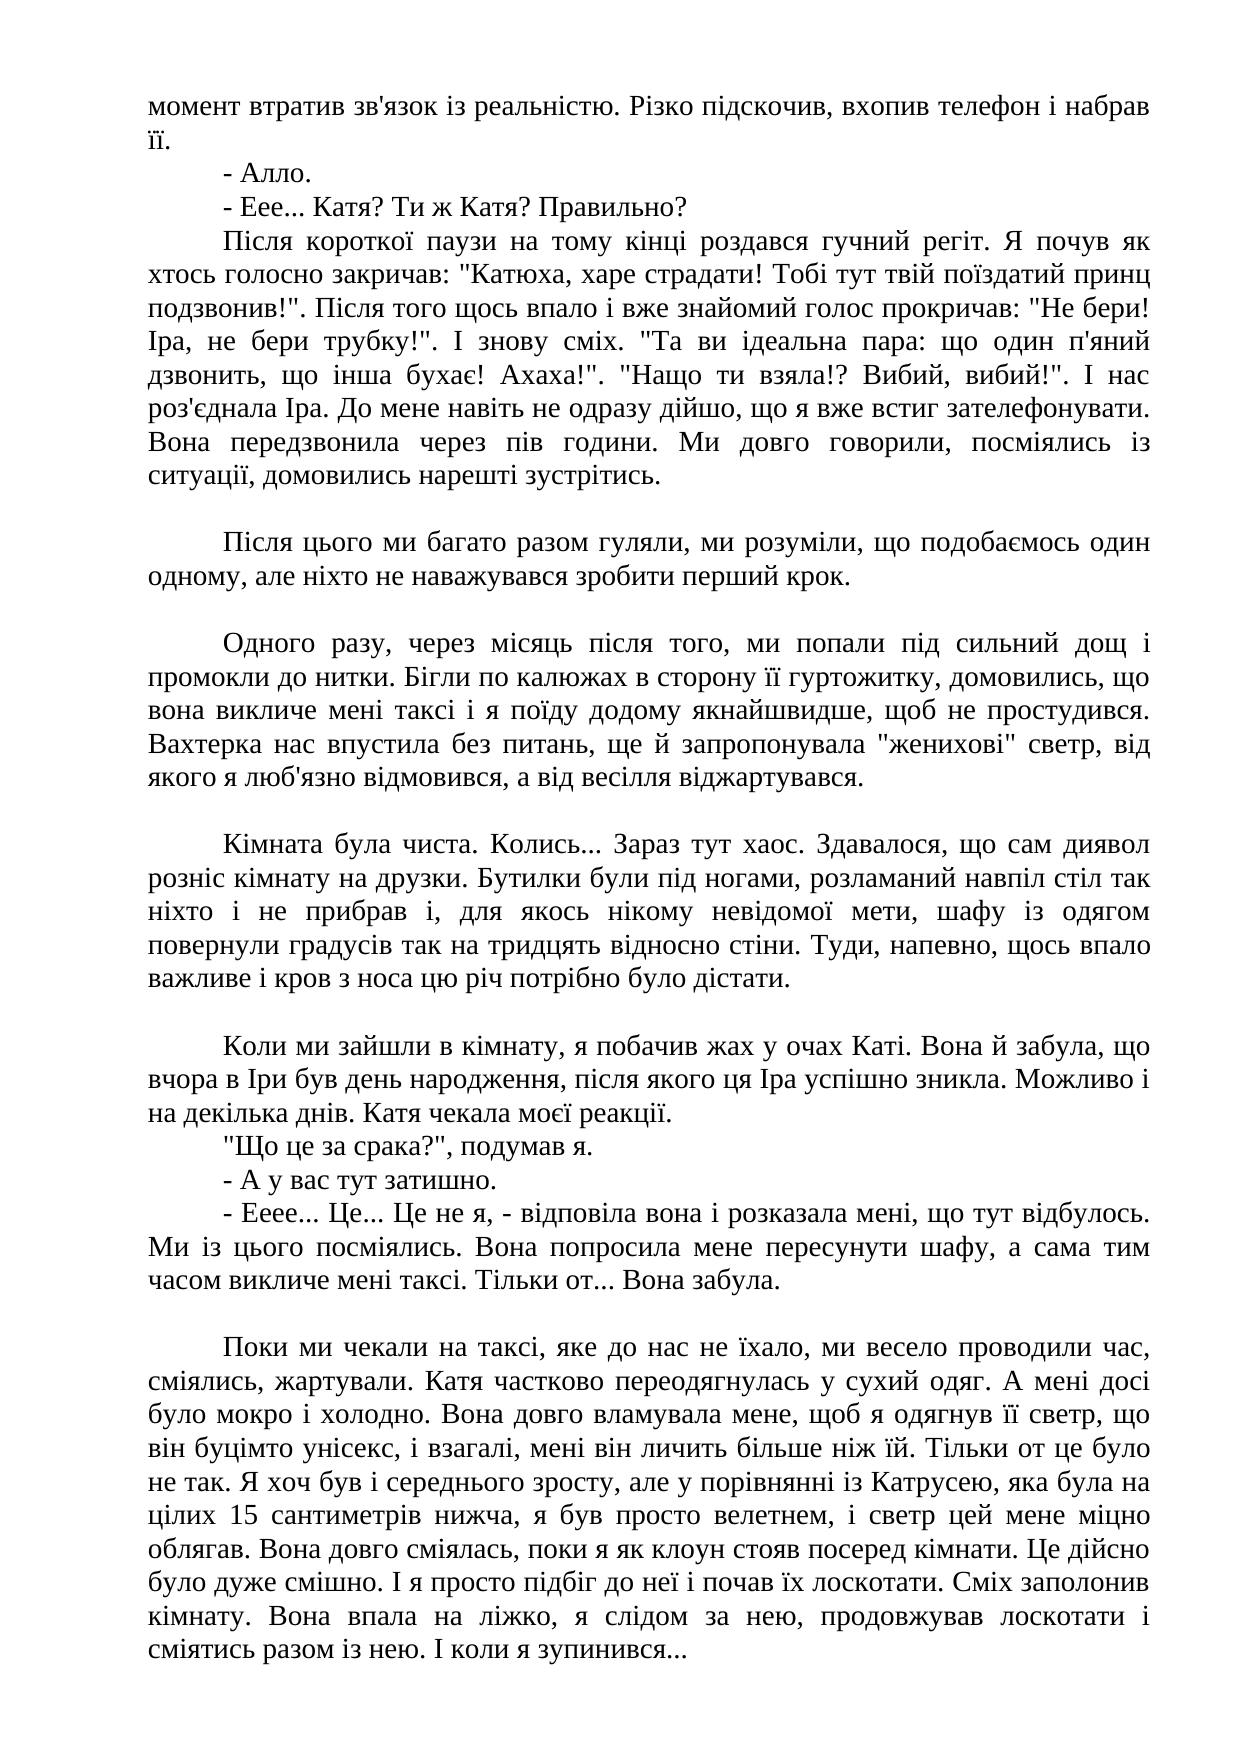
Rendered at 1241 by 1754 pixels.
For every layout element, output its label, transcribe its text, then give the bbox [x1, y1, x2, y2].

text момент втратив зв'язок із реальністю. Різко підскочив, вхопив телефон і набрав її. [148, 88, 1152, 156]
text - Еее... Катя? Ти ж Катя? Правильно? [148, 189, 1152, 223]
text Після короткої паузи на тому кінці роздався гучний регіт. Я почув як хтось голосно закричав: "Катюха, харе страдати! Тобі тут твій поїздатий принц подзвонив!". Після того щось впало і вже знайомий голос прокричав: "Не бери! Іра, не бери трубку!". І знову сміх. "Та ви ідеальна пара: що один п'яний дзвонить, що інша бухає! Ахаха!". "Нащо ти взяла!? Вибий, вибий!". І нас роз'єднала Іра. До мене навіть не одразу дійшо, що я вже встиг зателефонувати. Вона передзвонила через пів години. Ми довго говорили, посміялись із ситуації, домовились нарешті зустрітись. [148, 223, 1152, 491]
text "Що це за срака?", подумав я. [148, 1128, 1152, 1162]
text Кімната була чиста. Колись... Зараз тут хаос. Здавалося, що сам диявол розніс кімнату на друзки. Бутилки були під ногами, розламаний навпіл стіл так ніхто і не прибрав і, для якось нікому невідомої мети, шафу із одягом повернули градусів так на тридцять відносно стіни. Туди, напевно, щось впало важливе і кров з носа цю річ потрібно було дістати. [148, 826, 1152, 994]
text - А у вас тут затишно. [148, 1162, 1152, 1195]
text Поки ми чекали на таксі, яке до нас не їхало, ми весело проводили час, сміялись, жартували. Катя частково переодягнулась у сухий одяг. А мені досі було мокро і холодно. Вона довго вламувала мене, щоб я одягнув її светр, що він буцімто унісекс, і взагалі, мені він личить більше ніж їй. Тільки от це було не так. Я хоч був і середнього зросту, але у порівнянні із Катрусею, яка була на цілих 15 сантиметрів нижча, я був просто велетнем, і светр цей мене міцно облягав. Вона довго сміялась, поки я як клоун стояв посеред кімнати. Це дійсно було дуже смішно. І я просто підбіг до неї і почав їх лоскотати. Сміх заполонив кімнату. Вона впала на ліжко, я слідом за нею, продовжував лоскотати і сміятись разом із нею. І коли я зупинився... [148, 1329, 1152, 1665]
text - Ееее... Це... Це не я, - відповіла вона і розказала мені, що тут відбулось. Ми із цього посміялись. Вона попросила мене пересунути шафу, а сама тим часом викличе мені таксі. Тільки от... Вона забула. [148, 1195, 1152, 1296]
text Одного разу, через місяць після того, ми попали під сильний дощ і промокли до нитки. Бігли по калюжах в сторону її гуртожитку, домовились, що вона викличе мені таксі і я поїду додому якнайшвидше, щоб не простудився. Вахтерка нас впустила без питань, ще й запропонувала "женихові" светр, від якого я люб'язно відмовився, а від весілля віджартувався. [148, 625, 1152, 793]
text Після цього ми багато разом гуляли, ми розуміли, що подобаємось один одному, але ніхто не наважувався зробити перший крок. [148, 524, 1152, 592]
text Коли ми зайшли в кімнату, я побачив жах у очах Каті. Вона й забула, що вчора в Іри був день народження, після якого ця Іра успішно зникла. Можливо і на декілька днів. Катя чекала моєї реакції. [148, 1028, 1152, 1128]
text - Алло. [148, 156, 1152, 189]
